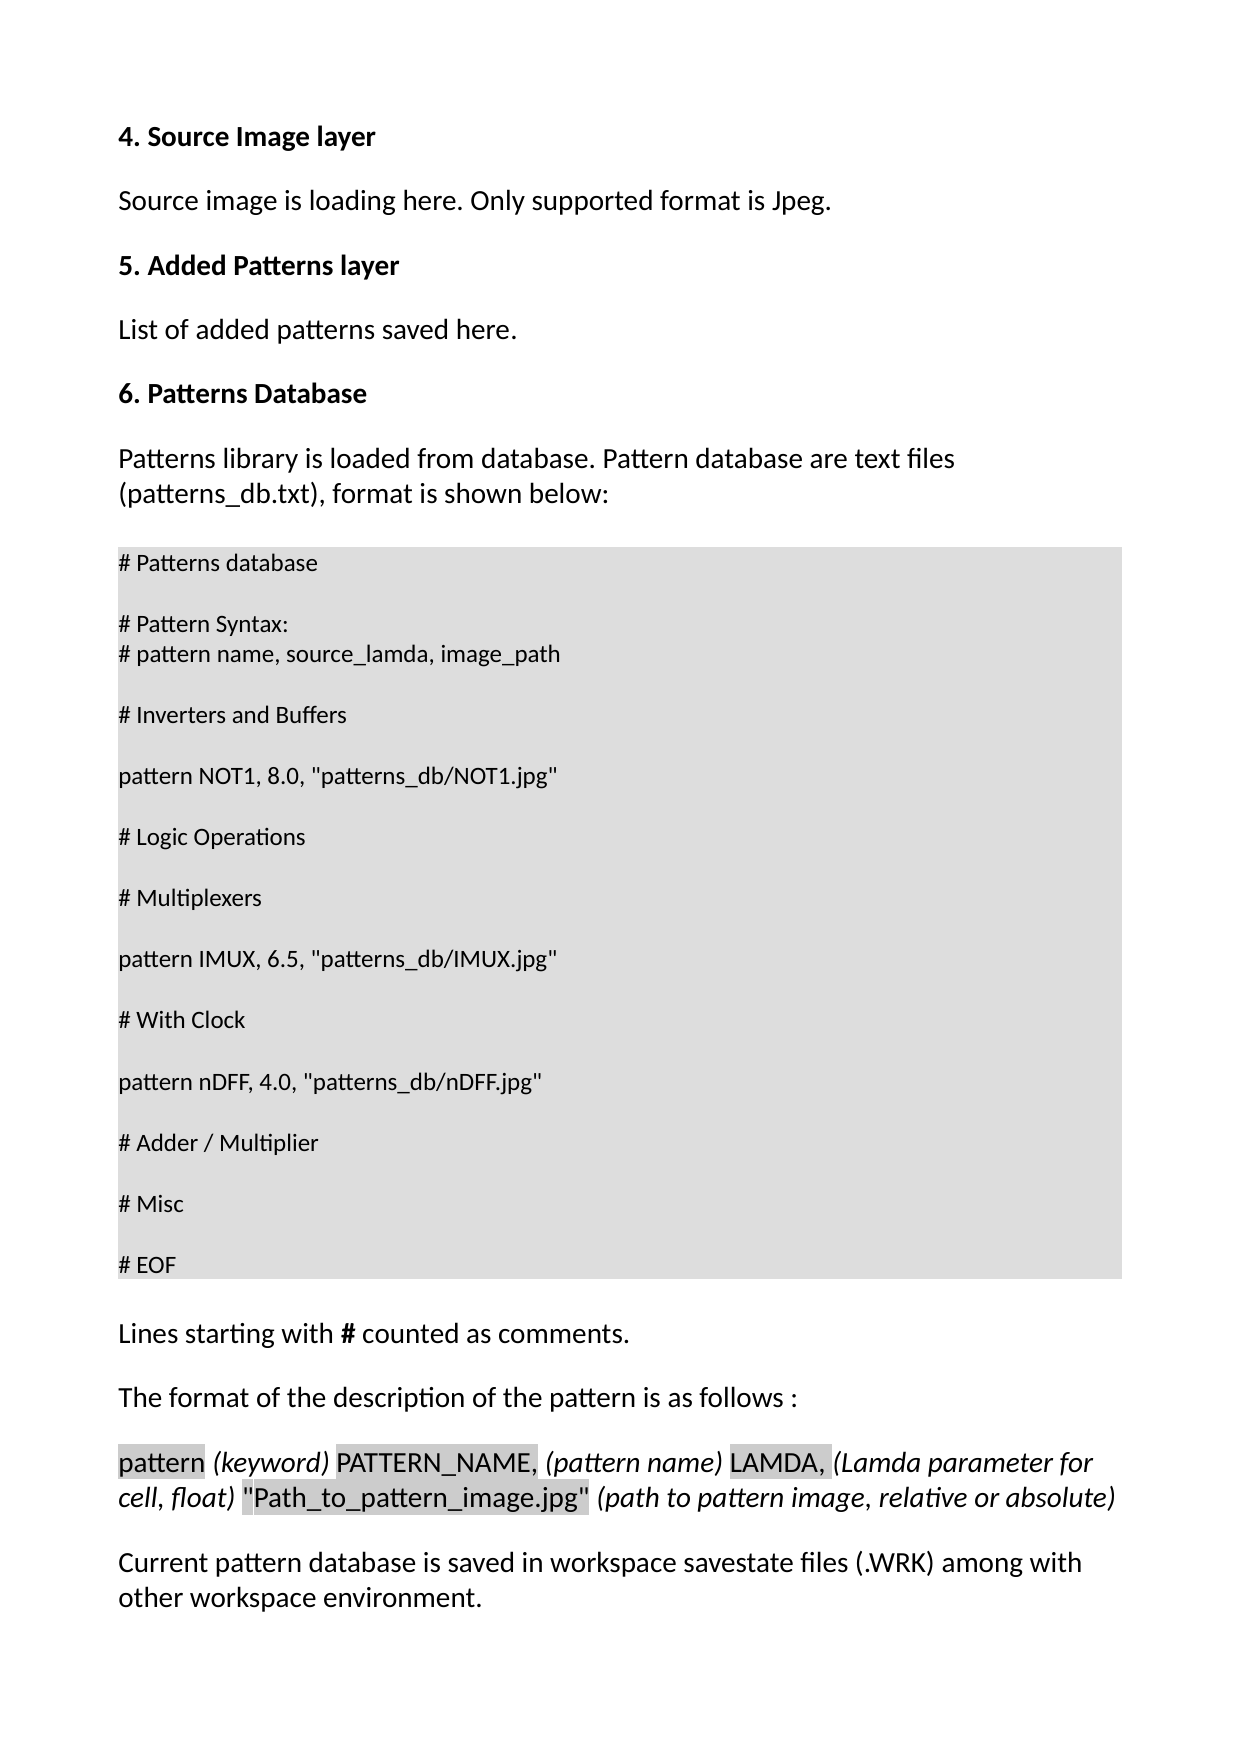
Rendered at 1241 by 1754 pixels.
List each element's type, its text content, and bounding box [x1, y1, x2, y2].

text # Patterns database [118, 547, 1122, 577]
text Current pattern database is saved in workspace savestate files (.WRK) among with other workspace environment. [118, 1544, 1122, 1615]
text pattern (keyword) PATTERN_NAME, (pattern name) LAMDA, (Lamda parameter for cell, float) "Path_to_pattern_image.jpg" (path to pattern image, relative or absolute) [118, 1444, 1122, 1515]
text # Multiplexers [118, 883, 1122, 913]
text 5. Added Patterns layer [118, 247, 1122, 282]
text # Misc [118, 1188, 1122, 1218]
text 6. Patterns Database [118, 376, 1122, 411]
text # Pattern Syntax: [118, 608, 1122, 638]
text List of added patterns saved here. [118, 311, 1122, 347]
text # EOF [118, 1249, 1122, 1279]
text # Logic Operations [118, 822, 1122, 852]
text The format of the description of the pattern is as follows : [118, 1379, 1122, 1415]
text # pattern name, source_lamda, image_path [118, 638, 1122, 669]
text # Inverters and Buffers [118, 699, 1122, 730]
text # Adder / Multiplier [118, 1127, 1122, 1157]
text pattern IMUX, 6.5, "patterns_db/IMUX.jpg" [118, 944, 1122, 974]
text Source image is loading here. Only supported format is Jpeg. [118, 182, 1122, 218]
text Patterns library is loaded from database. Pattern database are text files (patterns_db.txt), format is shown below: [118, 440, 1122, 511]
text # With Clock [118, 1005, 1122, 1035]
text pattern NOT1, 8.0, "patterns_db/NOT1.jpg" [118, 761, 1122, 791]
text Lines starting with # counted as comments. [118, 1315, 1122, 1351]
text pattern nDFF, 4.0, "patterns_db/nDFF.jpg" [118, 1066, 1122, 1096]
text 4. Source Image layer [118, 118, 1122, 154]
